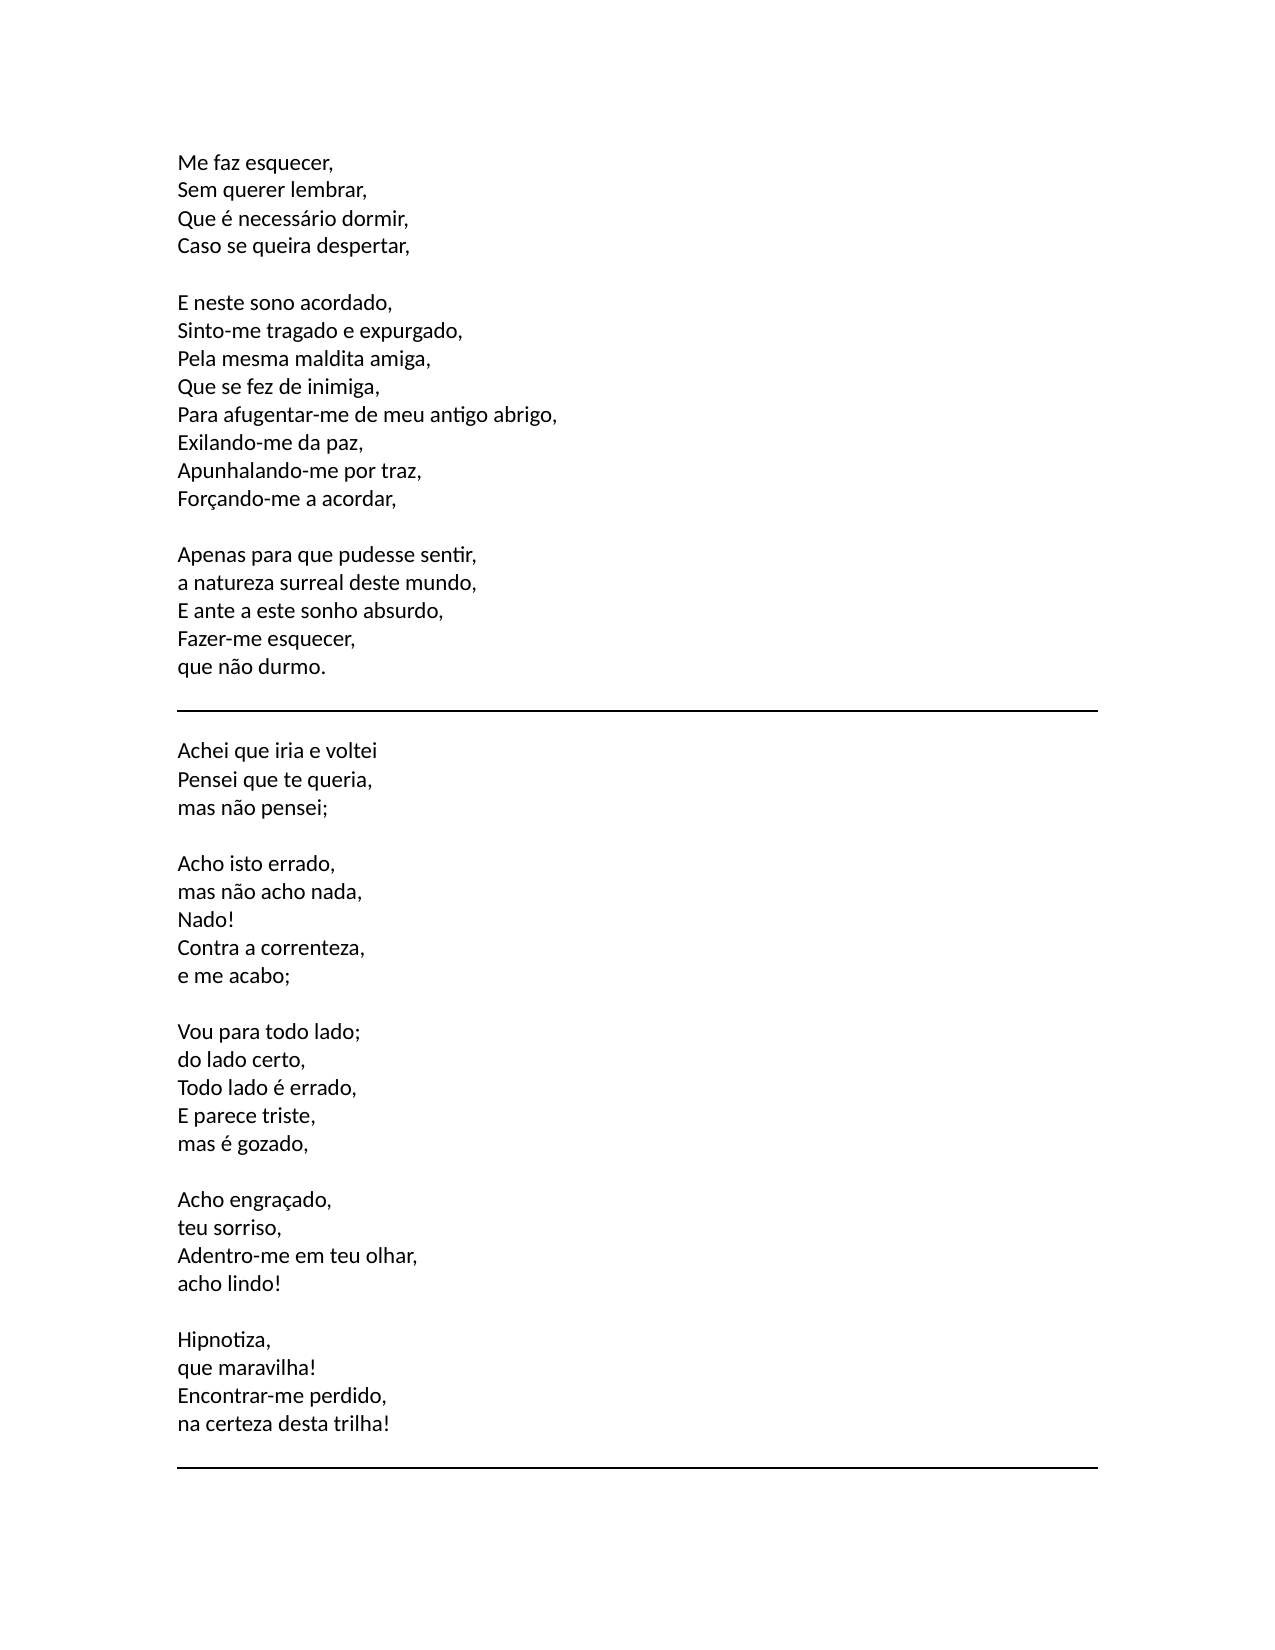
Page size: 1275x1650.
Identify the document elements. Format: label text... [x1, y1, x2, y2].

text Acho isto errado, mas não acho nada, [177, 821, 1098, 905]
text Que se fez de inimiga, [177, 372, 1098, 400]
text Adentro-me em teu olhar, acho lindo! [177, 1241, 1098, 1325]
text Acho engraçado, teu sorriso, [177, 1185, 1098, 1241]
text Pela mesma maldita amiga, [177, 344, 1098, 372]
text Vou para todo lado; do lado certo, [177, 1017, 1098, 1073]
text Forçando-me a acordar, [177, 484, 1098, 512]
text Apenas para que pudesse sentir, a natureza surreal deste mundo, [177, 540, 1098, 596]
text Hipnotiza, que maravilha! [177, 1325, 1098, 1381]
text E parece triste, mas é gozado, [177, 1101, 1098, 1185]
text Apunhalando-me por traz, [177, 456, 1098, 484]
text Me faz esquecer, [177, 148, 1098, 176]
text Exilando-me da paz, [177, 428, 1098, 456]
text Achei que iria e voltei [177, 737, 1098, 765]
text Que é necessário dormir, [177, 204, 1098, 232]
text Caso se queira despertar, [177, 232, 1098, 260]
text Pensei que te queria, mas não pensei; [177, 765, 1098, 821]
text Nado! Contra a correnteza, e me acabo; [177, 905, 1098, 989]
text E neste sono acordado, [177, 288, 1098, 316]
text E ante a este sonho absurdo, [177, 596, 1098, 624]
text Sem querer lembrar, [177, 176, 1098, 204]
text Sinto-me tragado e expurgado, [177, 316, 1098, 344]
text Para afugentar-me de meu antigo abrigo, [177, 400, 1098, 428]
text Fazer-me esquecer, que não durmo. [177, 624, 1098, 680]
text Todo lado é errado, [177, 1073, 1098, 1101]
text Encontrar-me perdido, na certeza desta trilha! [177, 1381, 1098, 1437]
